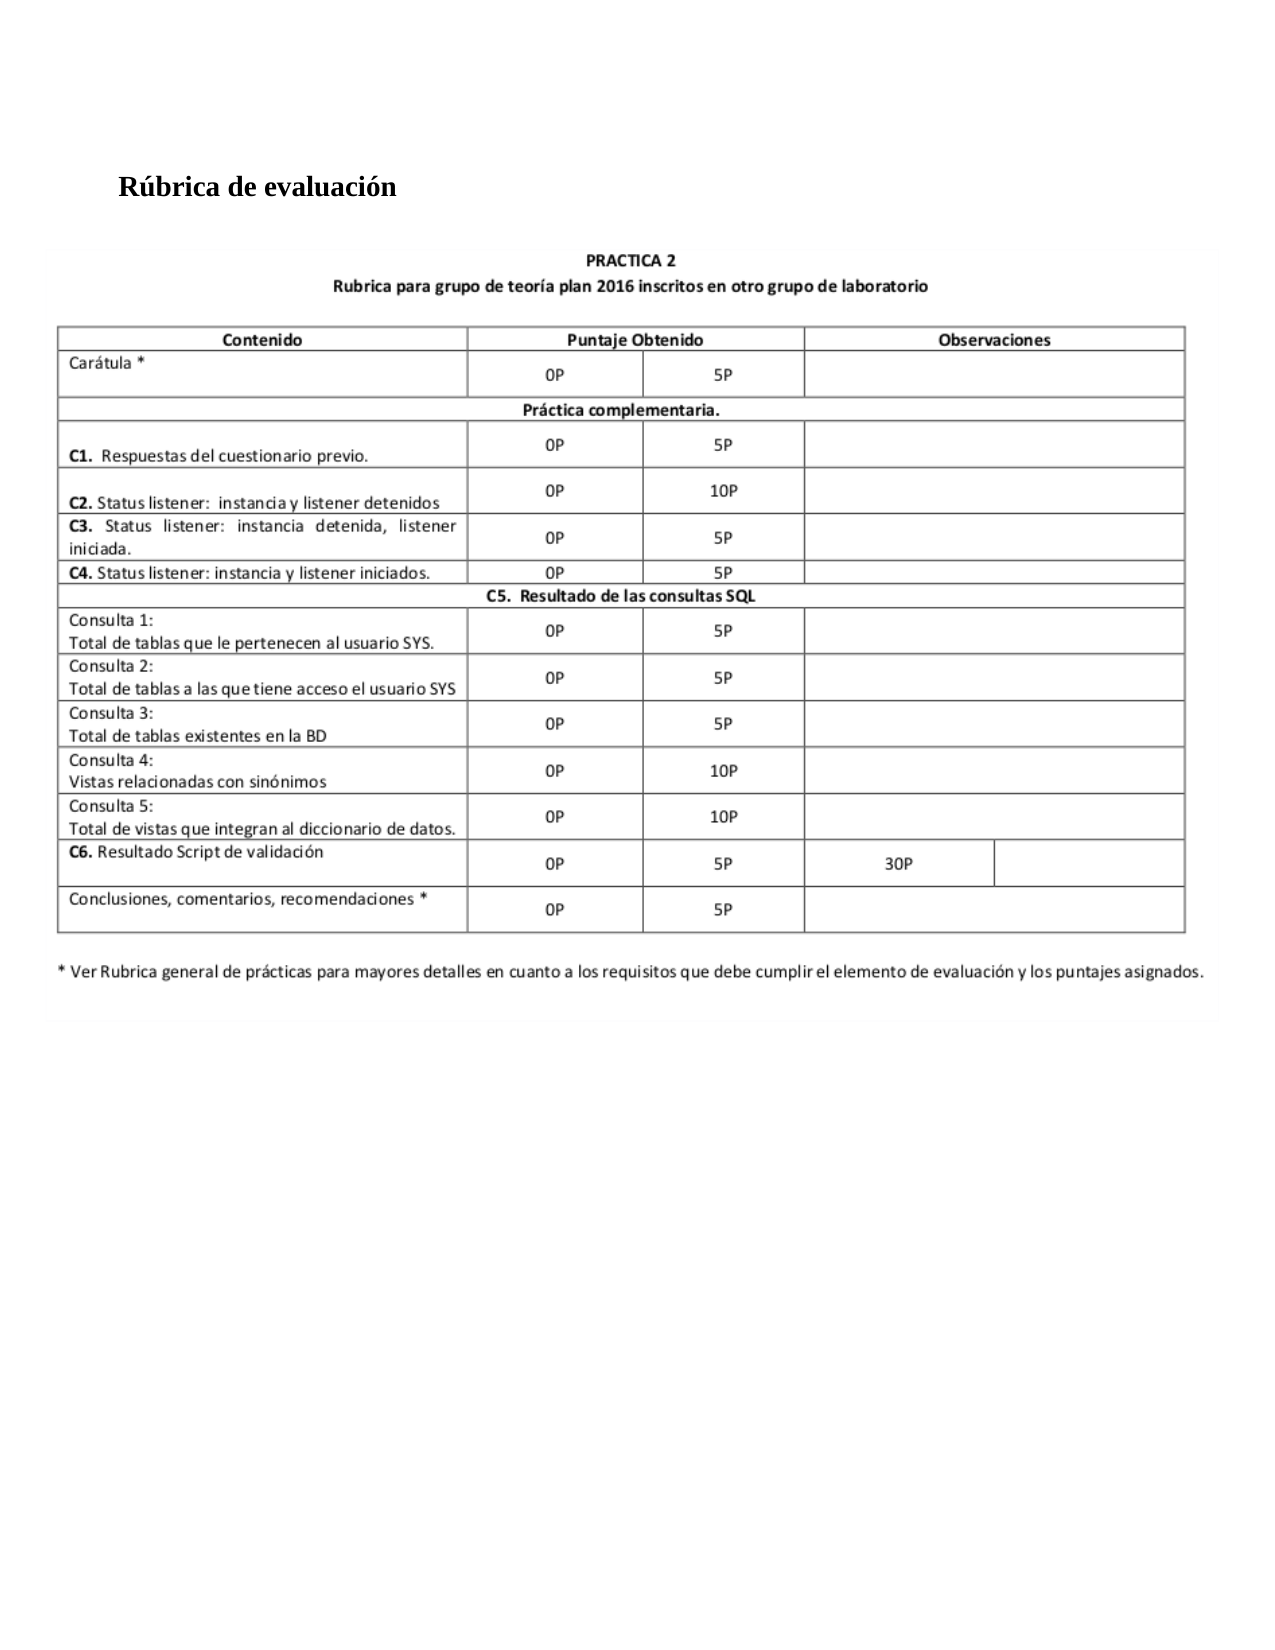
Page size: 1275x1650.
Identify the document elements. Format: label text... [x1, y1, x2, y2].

picture [45, 249, 1220, 1022]
text Rúbrica de evaluación [118, 169, 1157, 202]
